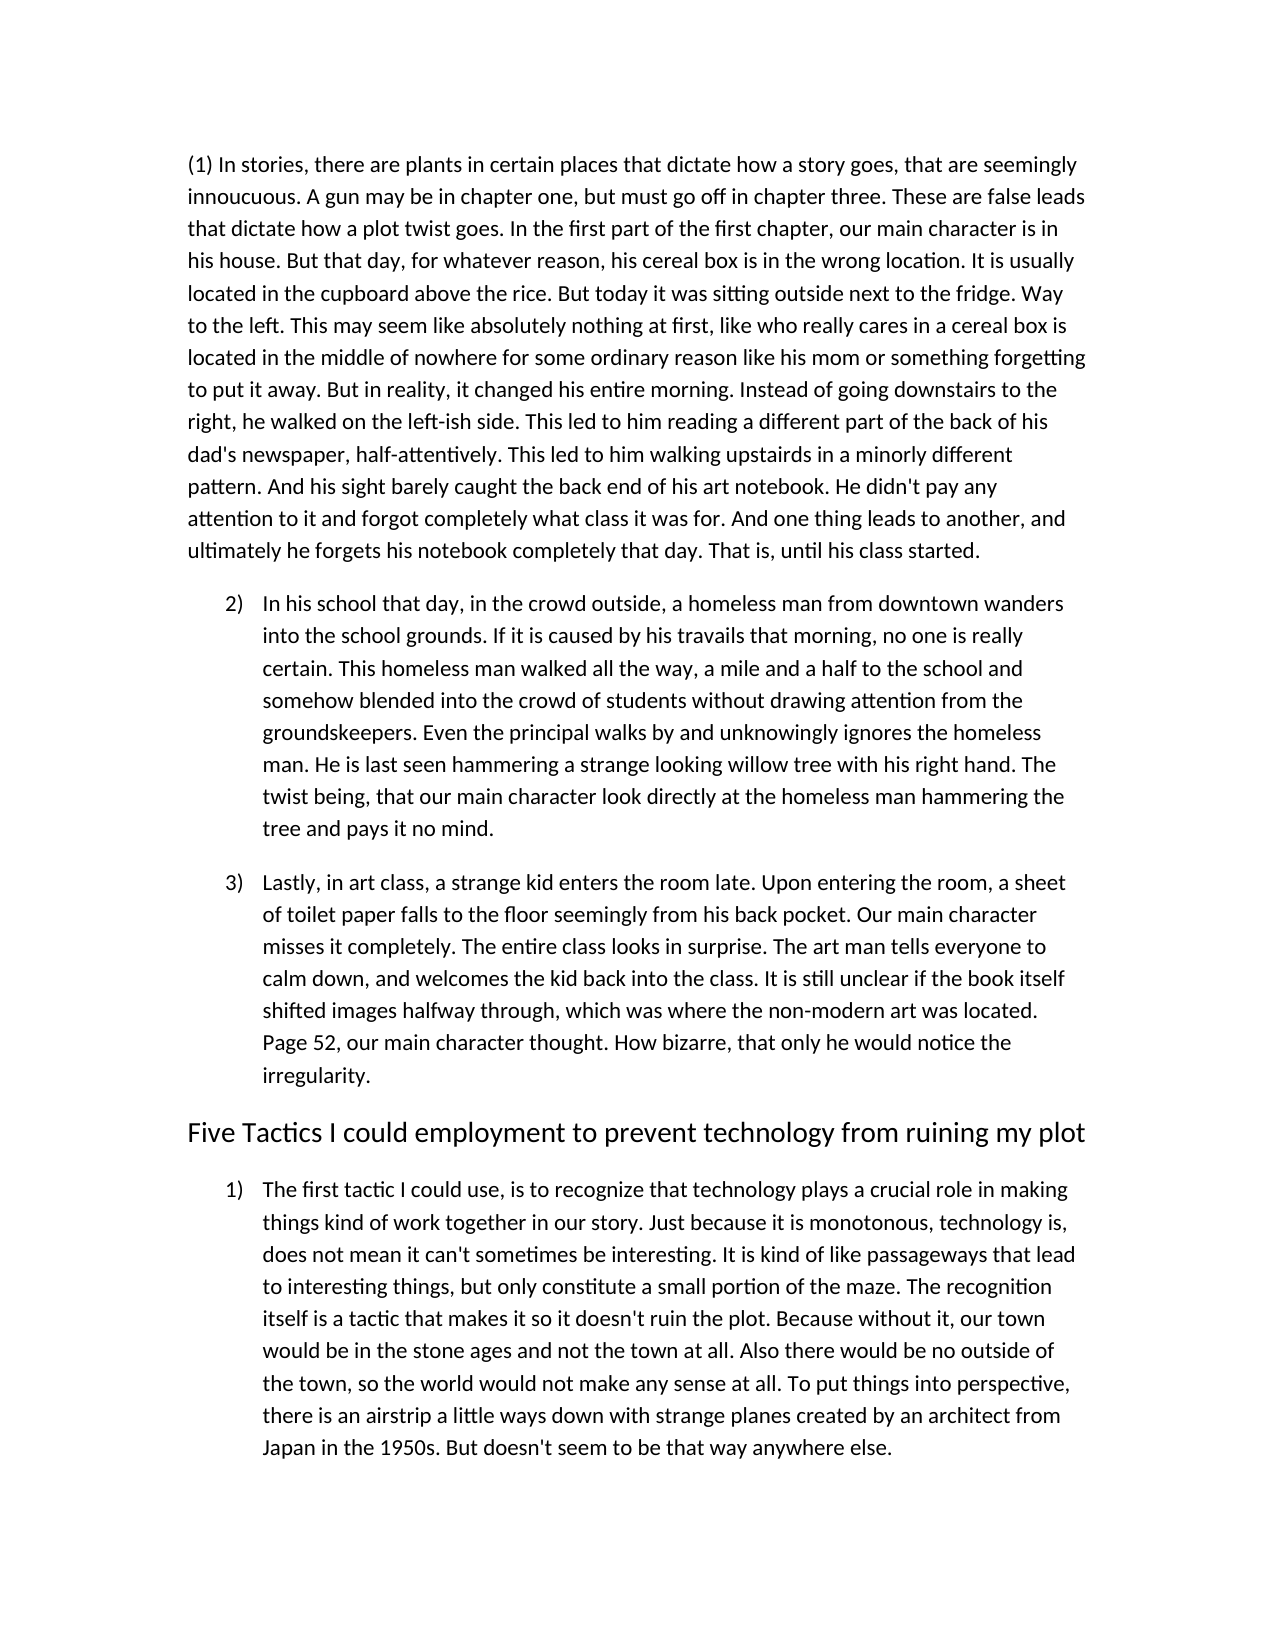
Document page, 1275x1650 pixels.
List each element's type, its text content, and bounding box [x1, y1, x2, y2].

list Lastly, in art class, a strange kid enters the room late. Upon entering the room, a sheet of toilet paper falls to the floor seemingly from his back pocket. Our main character misses it completely. The entire class looks in surprise. The art man tells everyone to calm down, and welcomes the kid back into the class. It is still unclear if the book itself shifted images halfway through, which was where the non-modern art was located. Page 52, our main character thought. How bizarre, that only he would notice the irregularity. [225, 868, 1087, 1089]
list In his school that day, in the crowd outside, a homeless man from downtown wanders into the school grounds. If it is caused by his travails that morning, no one is really certain. This homeless man walked all the way, a mile and a half to the school and somehow blended into the crowd of students without drawing attention from the groundskeepers. Even the principal walks by and unknowingly ignores the homeless man. He is last seen hammering a strange looking willow tree with his right hand. The twist being, that our main character look directly at the homeless man hammering the tree and pays it no mind. [225, 589, 1087, 843]
text Five Tactics I could employment to prevent technology from ruining my plot [187, 1114, 1087, 1149]
text (1) In stories, there are plants in certain places that dictate how a story goes, that are seemingly innoucuous. A gun may be in chapter one, but must go off in chapter three. These are false leads that dictate how a plot twist goes. In the first part of the first chapter, our main character is in his house. But that day, for whatever reason, his cereal box is in the wrong location. It is usually located in the cupboard above the rice. But today it was sitting outside next to the fridge. Way to the left. This may seem like absolutely nothing at first, like who really cares in a cereal box is located in the middle of nowhere for some ordinary reason like his mom or something forgetting to put it away. But in reality, it changed his entire morning. Instead of going downstairs to the right, he walked on the left-ish side. This led to him reading a different part of the back of his dad's newspaper, half-attentively. This led to him walking upstairds in a minorly different pattern. And his sight barely caught the back end of his art notebook. He didn't pay any attention to it and forgot completely what class it was for. And one thing leads to another, and ultimately he forgets his notebook completely that day. That is, until his class started. [187, 150, 1087, 564]
list The first tactic I could use, is to recognize that technology plays a crucial role in making things kind of work together in our story. Just because it is monotonous, technology is, does not mean it can't sometimes be interesting. It is kind of like passageways that lead to interesting things, but only constitute a small portion of the maze. The recognition itself is a tactic that makes it so it doesn't ruin the plot. Because without it, our town would be in the stone ages and not the town at all. Also there would be no outside of the town, so the world would not make any sense at all. To put things into perspective, there is an airstrip a little ways down with strange planes created by an architect from Japan in the 1950s. But doesn't seem to be that way anywhere else. [225, 1176, 1087, 1461]
